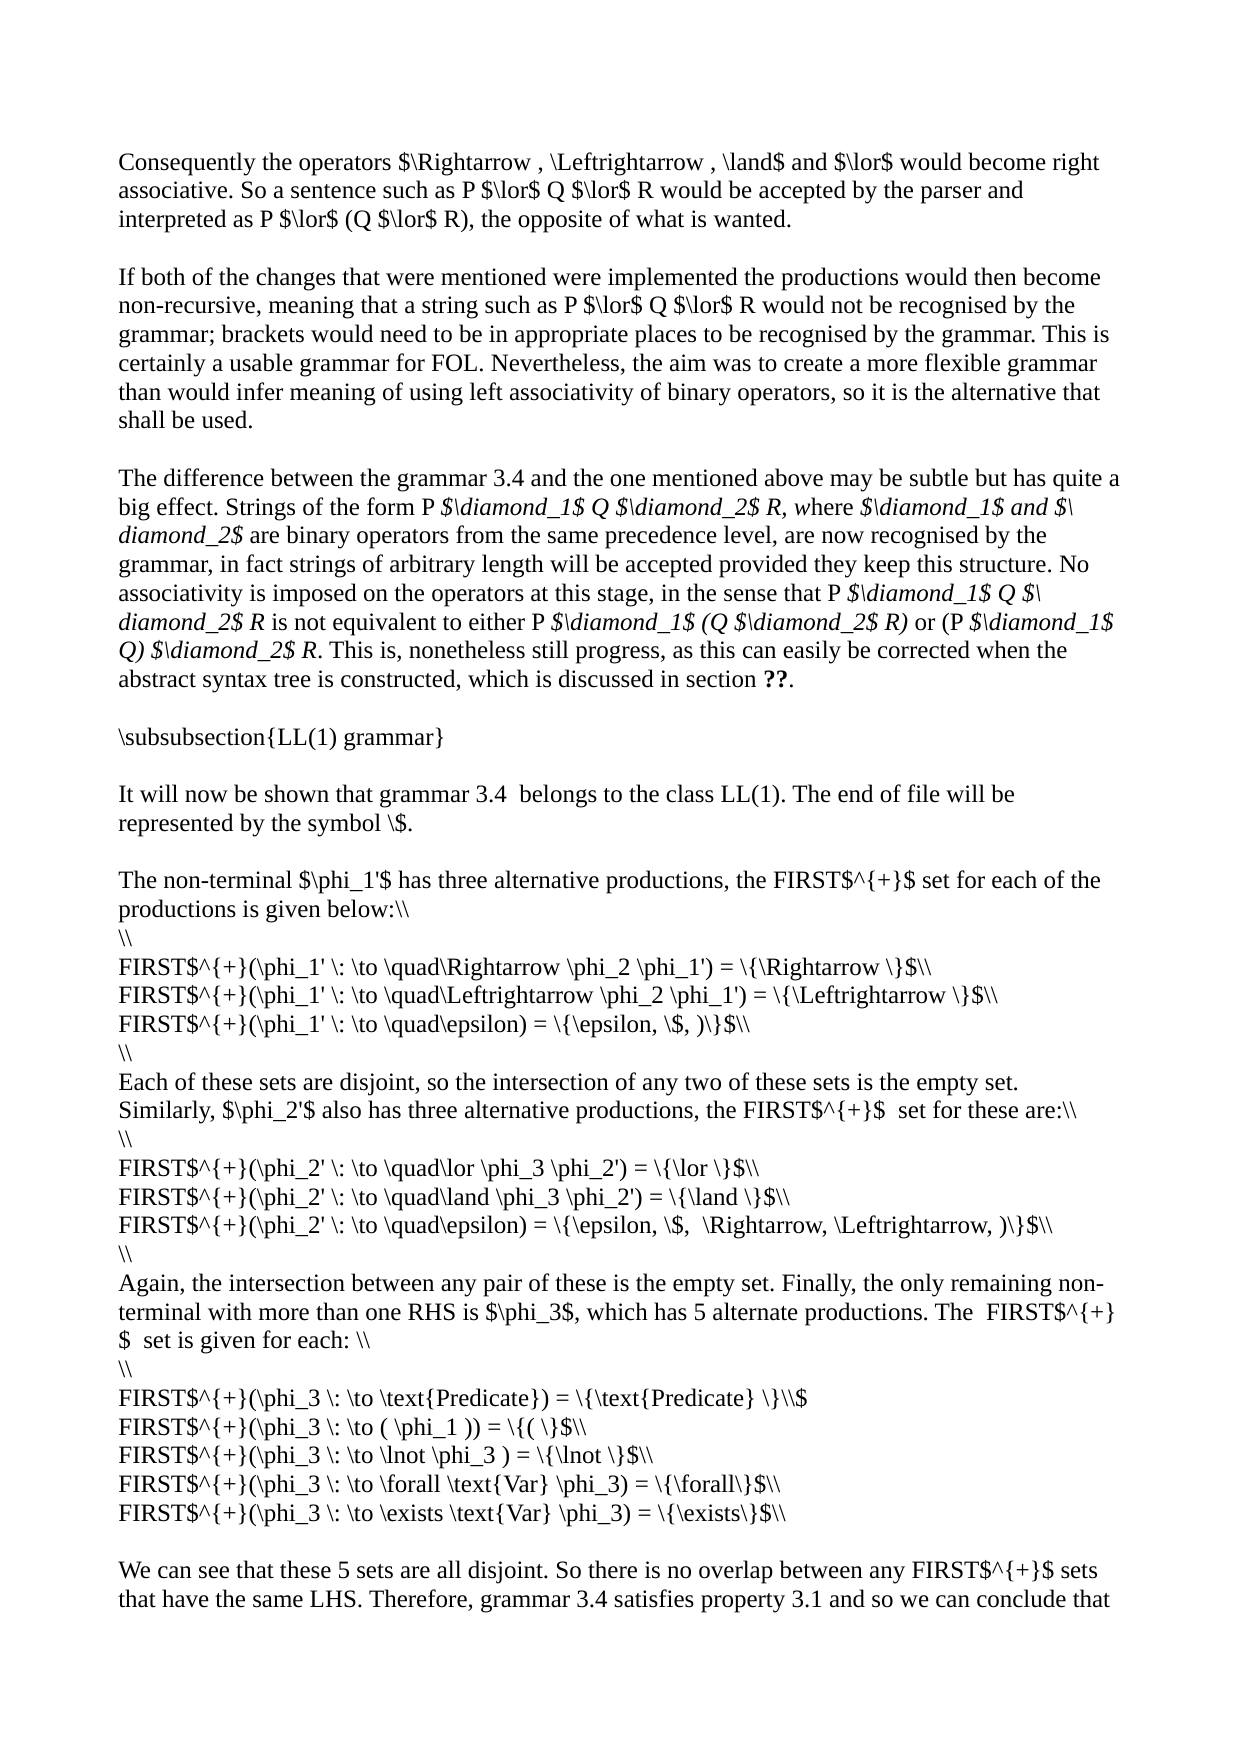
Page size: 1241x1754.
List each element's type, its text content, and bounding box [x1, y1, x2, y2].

text We can see that these 5 sets are all disjoint. So there is no overlap between any FIRST$^{+}$ sets that have the same LHS. Therefore, grammar 3.4 satisfies property 3.1 and so we can conclude that [118, 1556, 1122, 1613]
text The difference between the grammar 3.4 and the one mentioned above may be subtle but has quite a big effect. Strings of the form P $\diamond_1$ Q $\diamond_2$ R, where $\diamond_1$ and $\diamond_2$ are binary operators from the same precedence level, are now recognised by the grammar, in fact strings of arbitrary length will be accepted provided they keep this structure. No associativity is imposed on the operators at this stage, in the sense that P $\diamond_1$ Q $\diamond_2$ R is not equivalent to either P $\diamond_1$ (Q $\diamond_2$ R) or (P $\diamond_1$ Q) $\diamond_2$ R. This is, nonetheless still progress, as this can easily be corrected when the abstract syntax tree is constructed, which is discussed in section ??. [118, 463, 1122, 693]
text \\ [118, 1124, 1122, 1153]
text FIRST$^{+}(\phi_3 \: \to \lnot \phi_3 ) = \{\lnot \}$\\ [118, 1441, 1122, 1469]
text FIRST$^{+}(\phi_1' \: \to \quad\Rightarrow \phi_2 \phi_1') = \{\Rightarrow \}$\\ [118, 952, 1122, 981]
text FIRST$^{+}(\phi_3 \: \to \forall \text{Var} \phi_3) = \{\forall\}$\\ [118, 1469, 1122, 1498]
text \subsubsection{LL(1) grammar} [118, 722, 1122, 751]
text FIRST$^{+}(\phi_2' \: \to \quad\epsilon) = \{\epsilon, \$, \Rightarrow, \Leftrightarrow, )\}$\\ [118, 1211, 1122, 1239]
text FIRST$^{+}(\phi_1' \: \to \quad\epsilon) = \{\epsilon, \$, )\}$\\ [118, 1009, 1122, 1038]
text Each of these sets are disjoint, so the intersection of any two of these sets is the empty set. Similarly, $\phi_2'$ also has three alternative productions, the FIRST$^{+}$ set for these are:\\ [118, 1067, 1122, 1124]
text Again, the intersection between any pair of these is the empty set. Finally, the only remaining non-terminal with more than one RHS is $\phi_3$, which has 5 alternate productions. The FIRST$^{+}$ set is given for each: \\ [118, 1268, 1122, 1354]
text FIRST$^{+}(\phi_1' \: \to \quad\Leftrightarrow \phi_2 \phi_1') = \{\Leftrightarrow \}$\\ [118, 981, 1122, 1009]
text \\ [118, 923, 1122, 952]
text FIRST$^{+}(\phi_2' \: \to \quad\lor \phi_3 \phi_2') = \{\lor \}$\\ [118, 1153, 1122, 1182]
text FIRST$^{+}(\phi_3 \: \to \text{Predicate}) = \{\text{Predicate} \}\\$ [118, 1383, 1122, 1412]
text \\ [118, 1239, 1122, 1268]
text \\ [118, 1354, 1122, 1383]
text FIRST$^{+}(\phi_3 \: \to \exists \text{Var} \phi_3) = \{\exists\}$\\ [118, 1498, 1122, 1527]
text If both of the changes that were mentioned were implemented the productions would then become non-recursive, meaning that a string such as P $\lor$ Q $\lor$ R would not be recognised by the grammar; brackets would need to be in appropriate places to be recognised by the grammar. This is certainly a usable grammar for FOL. Nevertheless, the aim was to create a more flexible grammar than would infer meaning of using left associativity of binary operators, so it is the alternative that shall be used. [118, 262, 1122, 434]
text The non-terminal $\phi_1'$ has three alternative productions, the FIRST$^{+}$ set for each of the productions is given below:\\ [118, 866, 1122, 923]
text Consequently the operators $\Rightarrow , \Leftrightarrow , \land$ and $\lor$ would become right associative. So a sentence such as P $\lor$ Q $\lor$ R would be accepted by the parser and interpreted as P $\lor$ (Q $\lor$ R), the opposite of what is wanted. [118, 147, 1122, 233]
text FIRST$^{+}(\phi_2' \: \to \quad\land \phi_3 \phi_2') = \{\land \}$\\ [118, 1182, 1122, 1211]
text \\ [118, 1038, 1122, 1067]
text FIRST$^{+}(\phi_3 \: \to ( \phi_1 )) = \{( \}$\\ [118, 1412, 1122, 1441]
text It will now be shown that grammar 3.4 belongs to the class LL(1). The end of file will be represented by the symbol \$. [118, 779, 1122, 837]
